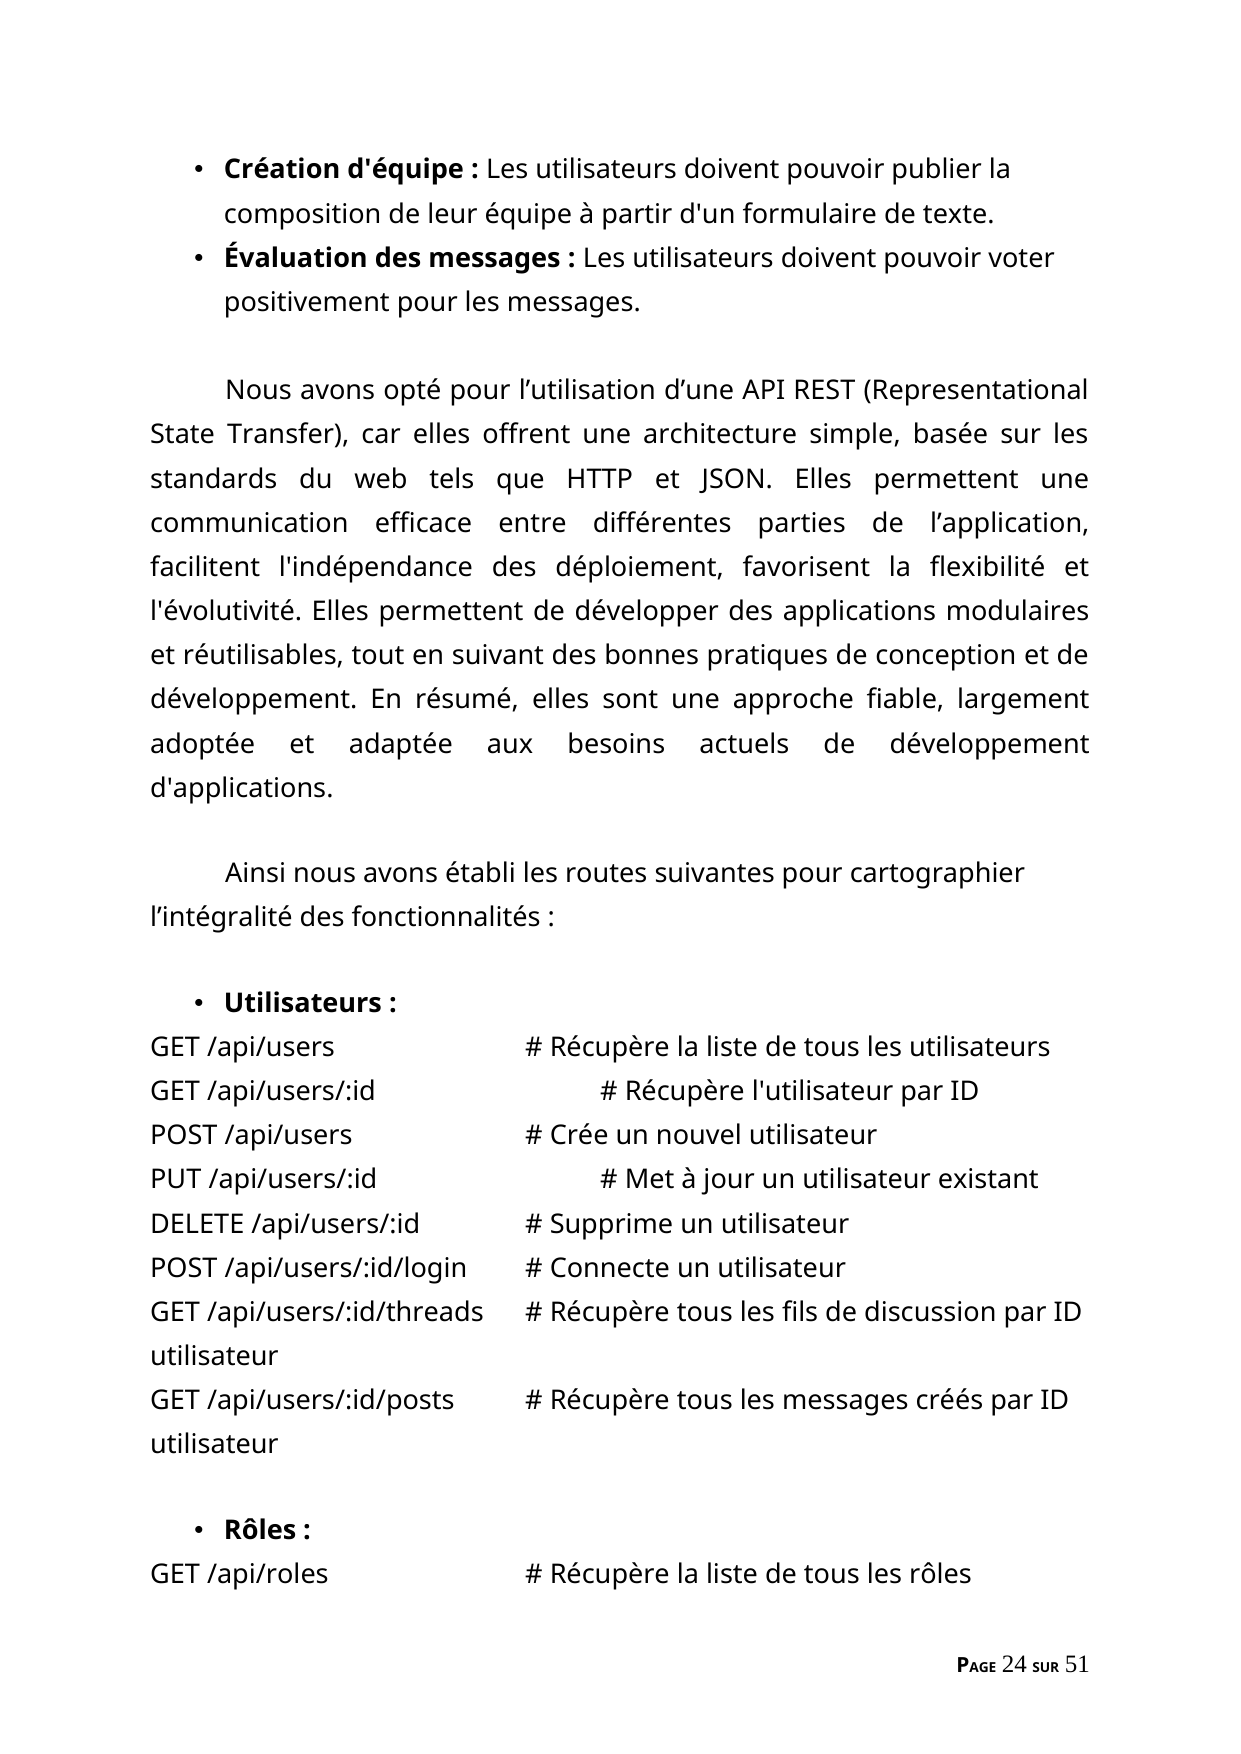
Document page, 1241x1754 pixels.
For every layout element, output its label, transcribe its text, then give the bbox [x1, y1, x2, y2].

text Ainsi nous avons établi les routes suivantes pour cartographier l’intégralité des fonctionnalités : [150, 854, 1090, 935]
text POST /api/users/:id/login # Connecte un utilisateur [150, 1248, 1090, 1285]
text POST /api/users # Crée un nouvel utilisateur [150, 1116, 1090, 1153]
text Nous avons opté pour l’utilisation d’une API REST (Representational State Transfer), car elles offrent une architecture simple, basée sur les standards du web tels que HTTP et JSON. Elles permettent une communication efficace entre différentes parties de l’application, facilitent l'indépendance des déploiement, favorisent la flexibilité et l'évolutivité. Elles permettent de développer des applications modulaires et réutilisables, tout en suivant des bonnes pratiques de conception et de développement. En résumé, elles sont une approche fiable, largement adoptée et adaptée aux besoins actuels de développement d'applications. [150, 371, 1090, 805]
text GET /api/roles # Récupère la liste de tous les rôles [150, 1554, 1090, 1591]
text GET /api/users/:id/posts # Récupère tous les messages créés par ID utilisateur [150, 1381, 1090, 1462]
text GET /api/users # Récupère la liste de tous les utilisateurs [150, 1027, 1090, 1064]
text DELETE /api/users/:id # Supprime un utilisateur [150, 1204, 1090, 1241]
list Utilisateurs : [194, 983, 1090, 1020]
text GET /api/users/:id/threads # Récupère tous les fils de discussion par ID utilisateur [150, 1292, 1090, 1373]
text GET /api/users/:id # Récupère l'utilisateur par ID [150, 1072, 1090, 1108]
list Rôles : [194, 1510, 1090, 1547]
list Création d'équipe : Les utilisateurs doivent pouvoir publier la composition de leur équipe à partir d'un formulaire de texte. [194, 150, 1090, 231]
list Évaluation des messages : Les utilisateurs doivent pouvoir voter positivement pour les messages. [194, 238, 1090, 319]
text PUT /api/users/:id # Met à jour un utilisateur existant [150, 1160, 1090, 1197]
